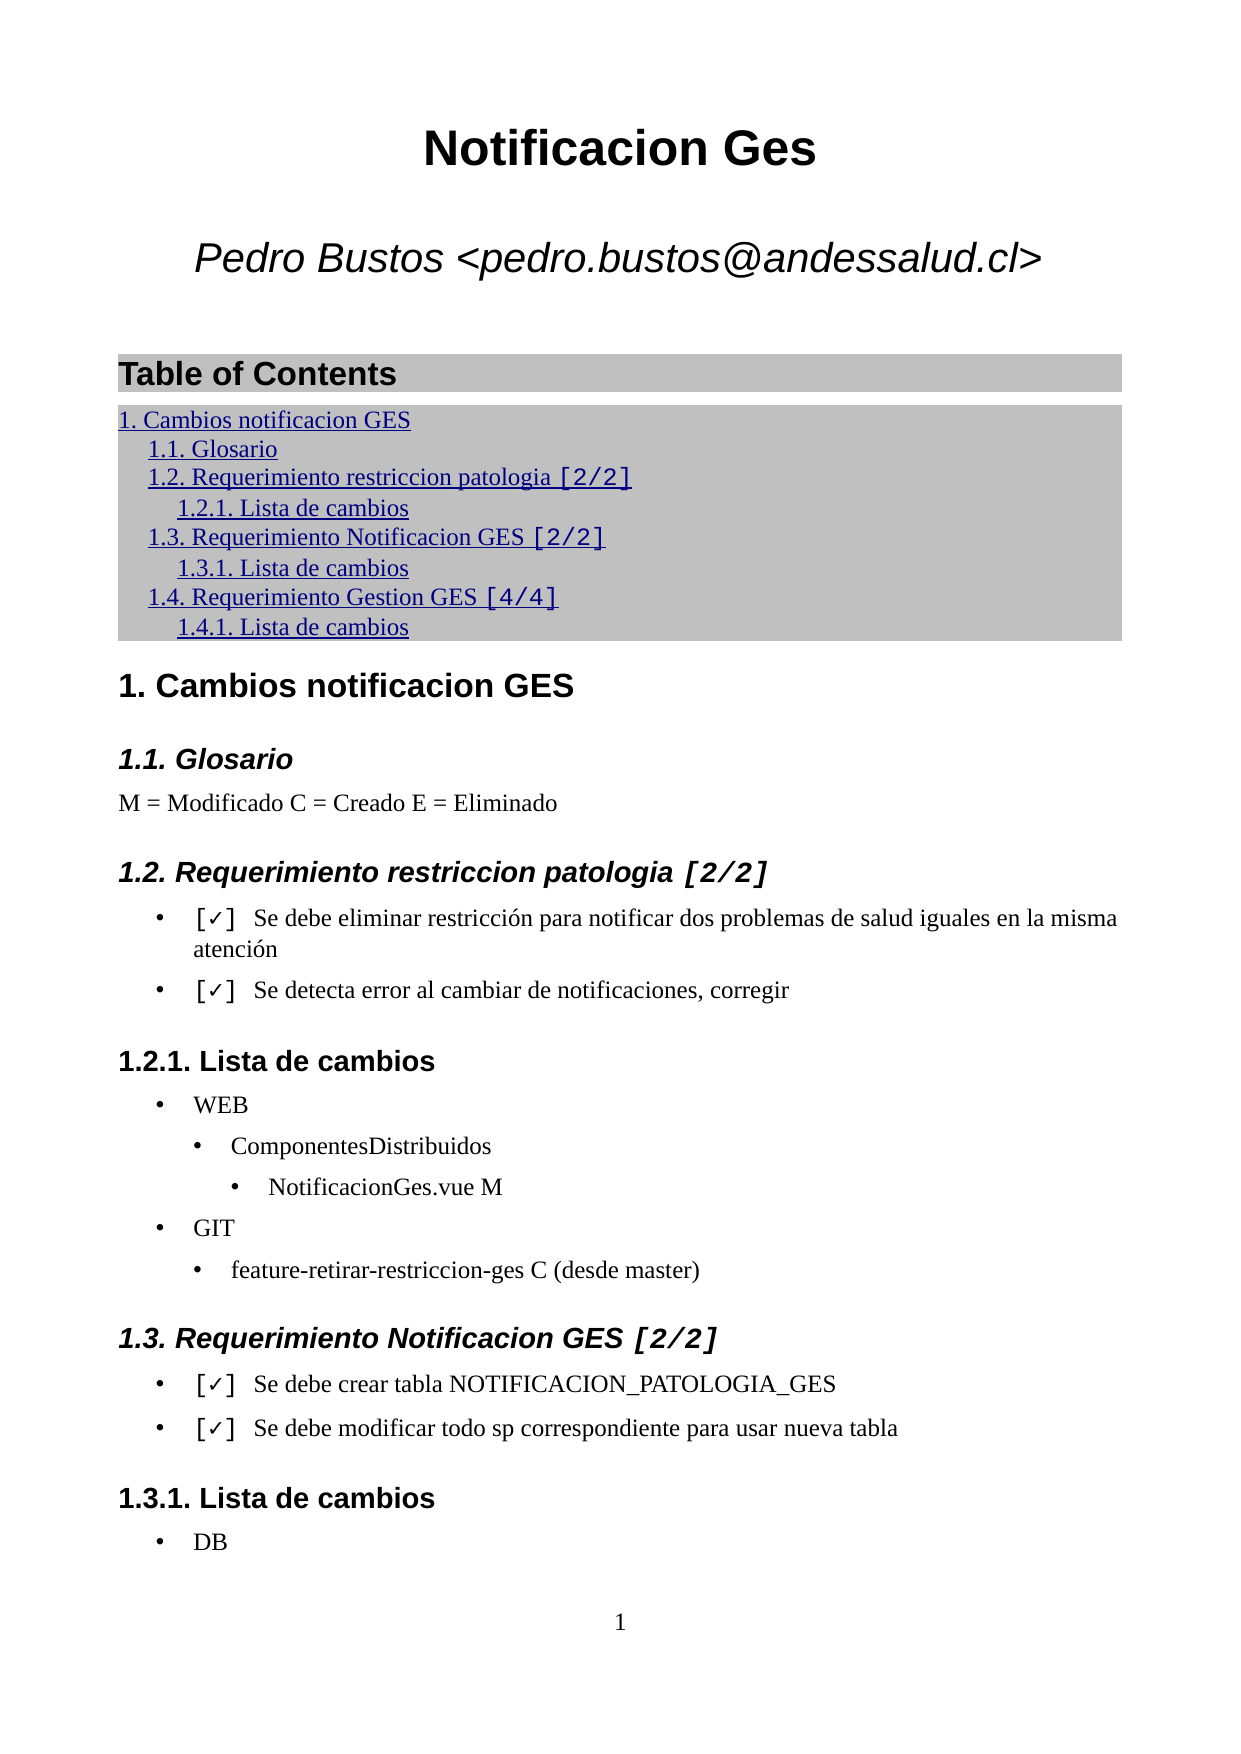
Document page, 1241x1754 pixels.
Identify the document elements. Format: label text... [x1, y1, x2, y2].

subtitle Pedro Bustos <pedro.bustos@andessalud.cl> [118, 233, 1122, 281]
subtitle Table of Contents [118, 354, 1122, 392]
text M = Modificado C = Creado E = Eliminado [118, 788, 1122, 817]
list [✓] Se detecta error al cambiar de notificaciones, corregir [156, 975, 1122, 1006]
subtitle Requerimiento restriccion patologia [2/2] [118, 854, 1122, 891]
text 1.2.1. Lista de cambios [177, 493, 1122, 522]
text 1.4. Requerimiento Gestion GES [4/4] [148, 582, 1122, 612]
text 1.1. Glosario [148, 434, 1122, 462]
subtitle Glosario [118, 742, 1122, 776]
text 1.3. Requerimiento Notificacion GES [2/2] [148, 522, 1122, 553]
list feature-retirar-restriccion-ges C (desde master) [193, 1255, 1122, 1283]
list [✓] Se debe eliminar restricción para notificar dos problemas de salud iguales en la misma atención [156, 903, 1122, 963]
subtitle Cambios notificacion GES [118, 666, 1122, 705]
list ComponentesDistribuidos [193, 1131, 1122, 1160]
list WEB [156, 1090, 1122, 1118]
title Notificacion Ges [118, 118, 1122, 176]
list [✓] Se debe modificar todo sp correspondiente para usar nueva tabla [156, 1413, 1122, 1444]
list NotificacionGes.vue M [231, 1172, 1122, 1201]
subtitle Lista de cambios [118, 1481, 1122, 1515]
list DB [156, 1527, 1122, 1556]
text 1.4.1. Lista de cambios [177, 612, 1122, 641]
list [✓] Se debe crear tabla NOTIFICACION_PATOLOGIA_GES [156, 1369, 1122, 1400]
subtitle Lista de cambios [118, 1044, 1122, 1077]
subtitle Requerimiento Notificacion GES [2/2] [118, 1321, 1122, 1357]
text 1. Cambios notificacion GES [118, 405, 1122, 434]
list GIT [156, 1213, 1122, 1242]
text 1.2. Requerimiento restriccion patologia [2/2] [148, 462, 1122, 493]
text 1.3.1. Lista de cambios [177, 553, 1122, 582]
